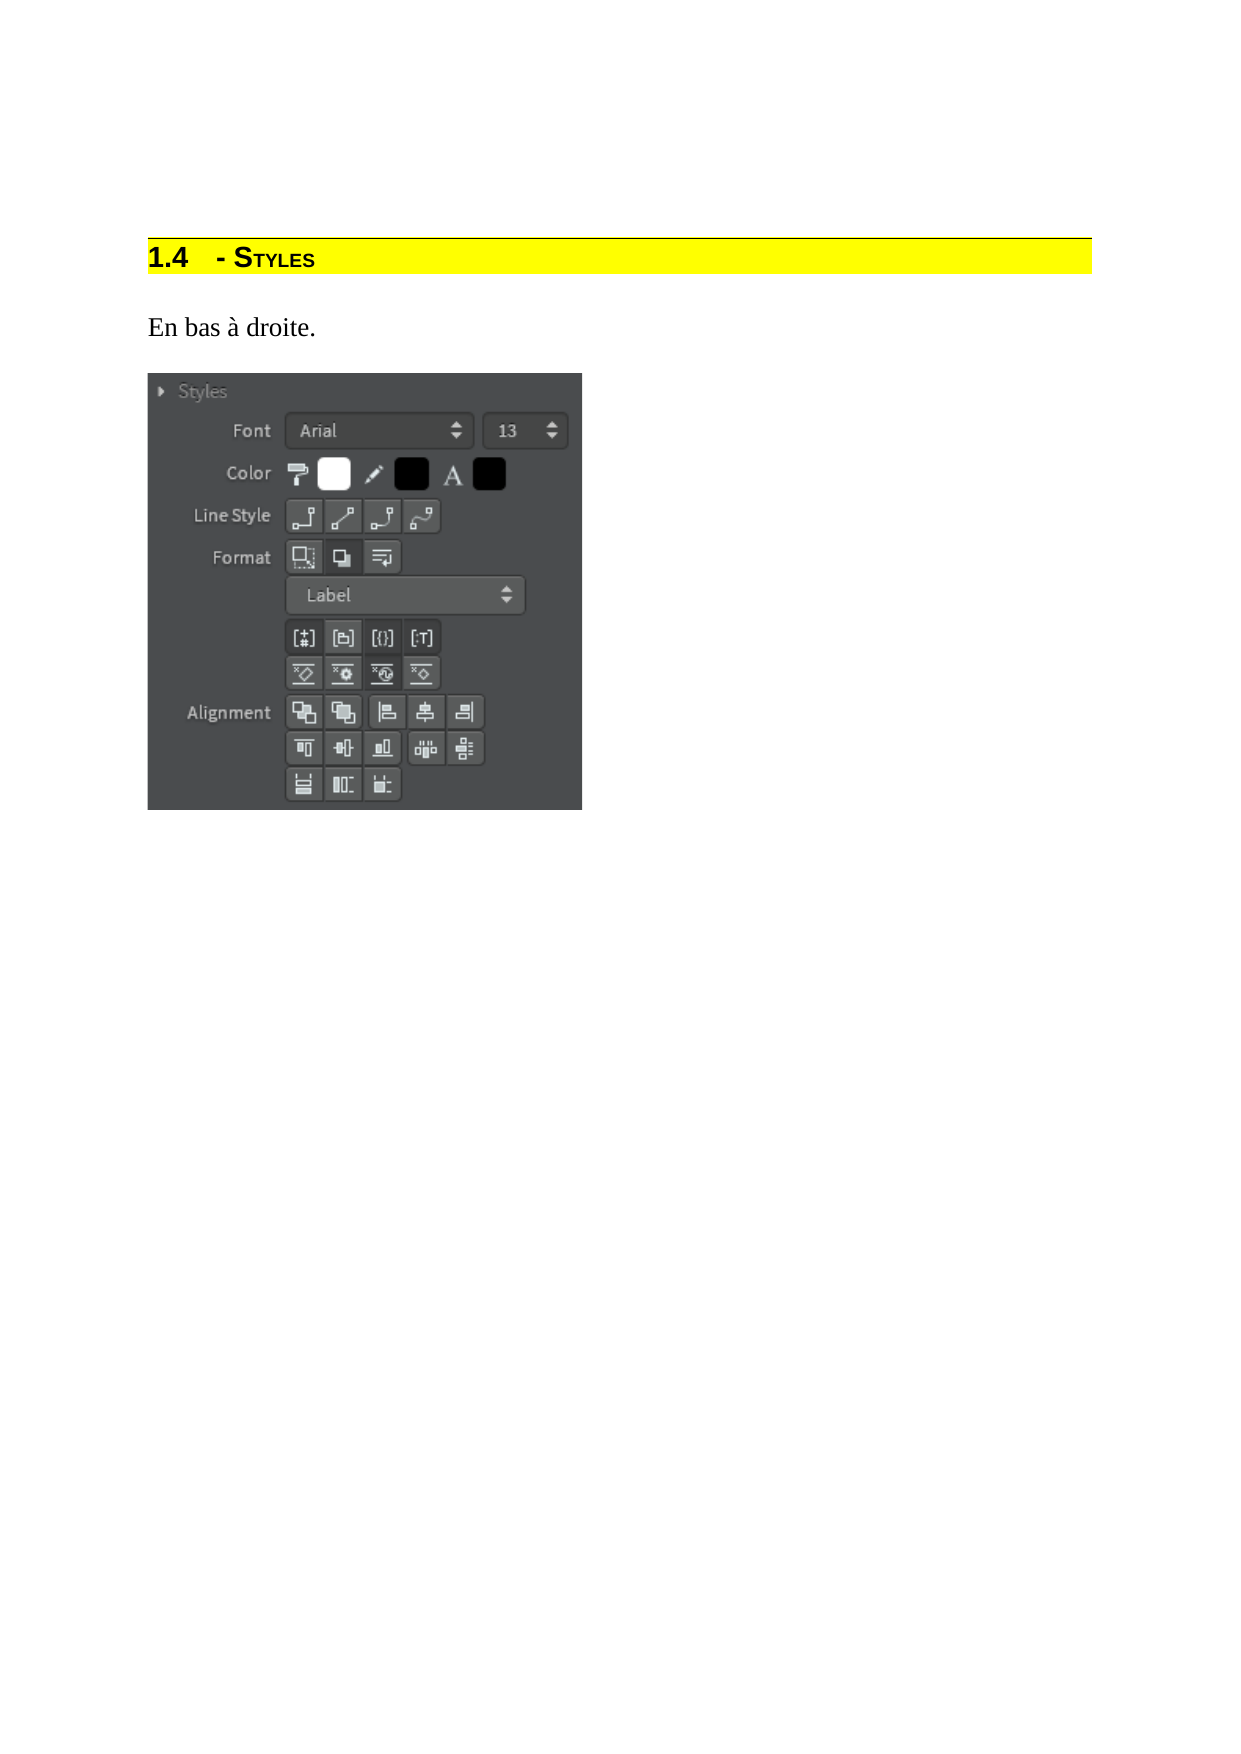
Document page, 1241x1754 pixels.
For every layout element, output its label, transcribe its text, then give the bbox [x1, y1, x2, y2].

picture [147, 373, 583, 810]
subtitle - Styles [148, 239, 1092, 274]
text En bas à droite. [148, 311, 1092, 343]
